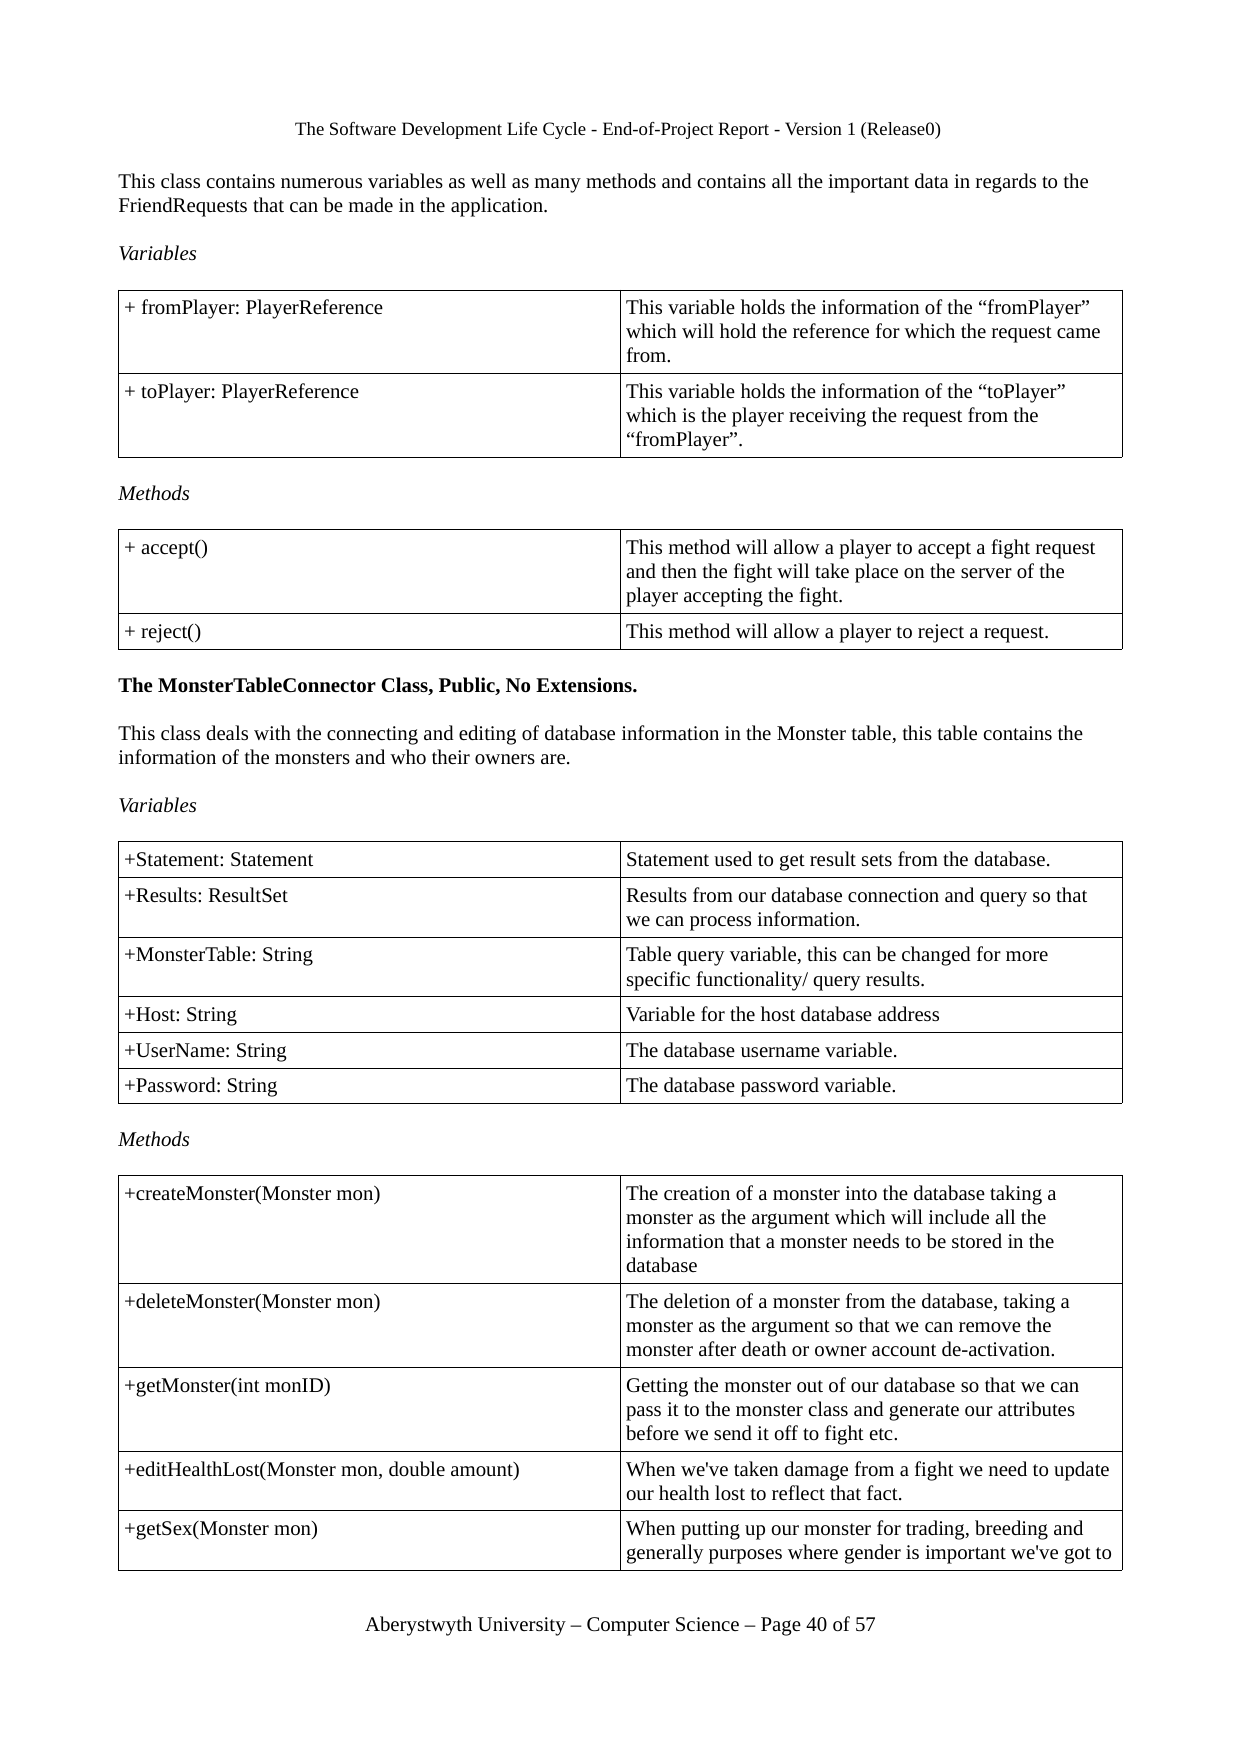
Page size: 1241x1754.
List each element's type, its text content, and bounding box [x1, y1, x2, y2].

table_cell The database password variable. [621, 1069, 1122, 1103]
table_header This method will allow a player to accept a fight request and then the fight will take place on the server of the player accepting the fight. [621, 530, 1122, 613]
table_cell Variable for the host database address [621, 997, 1122, 1032]
table_cell +MonsterTable: String [119, 938, 620, 996]
table_cell Table query variable, this can be changed for more specific functionality/ query results. [621, 938, 1122, 996]
text The MonsterTableConnector Class, Public, No Extensions. [118, 673, 1122, 697]
text Variables [118, 241, 1122, 265]
table_cell +Password: String [119, 1069, 620, 1103]
table_cell +UserName: String [119, 1033, 620, 1067]
table_header This variable holds the information of the “fromPlayer” which will hold the reference for which the request came from. [621, 291, 1122, 373]
table_cell When putting up our monster for trading, breeding and generally purposes where gender is important we've got to [621, 1511, 1122, 1570]
table_cell + toPlayer: PlayerReference [119, 374, 620, 457]
text Variables [118, 793, 1122, 817]
table_cell +editHealthLost(Monster mon, double amount) [119, 1452, 620, 1510]
text Methods [118, 1127, 1122, 1151]
table_header +createMonster(Monster mon) [119, 1176, 620, 1283]
table_cell The deletion of a monster from the database, taking a monster as the argument so that we can remove the monster after death or owner account de-activation. [621, 1284, 1122, 1367]
table_cell The database username variable. [621, 1033, 1122, 1067]
table_header + fromPlayer: PlayerReference [119, 291, 620, 373]
text This class contains numerous variables as well as many methods and contains all the important data in regards to the FriendRequests that can be made in the application. [118, 169, 1122, 217]
text Methods [118, 481, 1122, 505]
table_cell + reject() [119, 614, 620, 649]
table_cell This variable holds the information of the “toPlayer” which is the player receiving the request from the “fromPlayer”. [621, 374, 1122, 457]
table_cell Getting the monster out of our database so that we can pass it to the monster class and generate our attributes before we send it off to fight etc. [621, 1368, 1122, 1451]
text This class deals with the connecting and editing of database information in the Monster table, this table contains the information of the monsters and who their owners are. [118, 721, 1122, 769]
table_cell +Results: ResultSet [119, 878, 620, 937]
table_cell +Host: String [119, 997, 620, 1032]
table_cell When we've taken damage from a fight we need to update our health lost to reflect that fact. [621, 1452, 1122, 1510]
table_cell Results from our database connection and query so that we can process information. [621, 878, 1122, 937]
table_header +Statement: Statement [119, 842, 620, 877]
table_cell +getMonster(int monID) [119, 1368, 620, 1451]
table_header The creation of a monster into the database taking a monster as the argument which will include all the information that a monster needs to be stored in the database [621, 1176, 1122, 1283]
table_header + accept() [119, 530, 620, 613]
table_cell This method will allow a player to reject a request. [621, 614, 1122, 649]
table_header Statement used to get result sets from the database. [621, 842, 1122, 877]
table_cell +getSex(Monster mon) [119, 1511, 620, 1570]
table_cell +deleteMonster(Monster mon) [119, 1284, 620, 1367]
